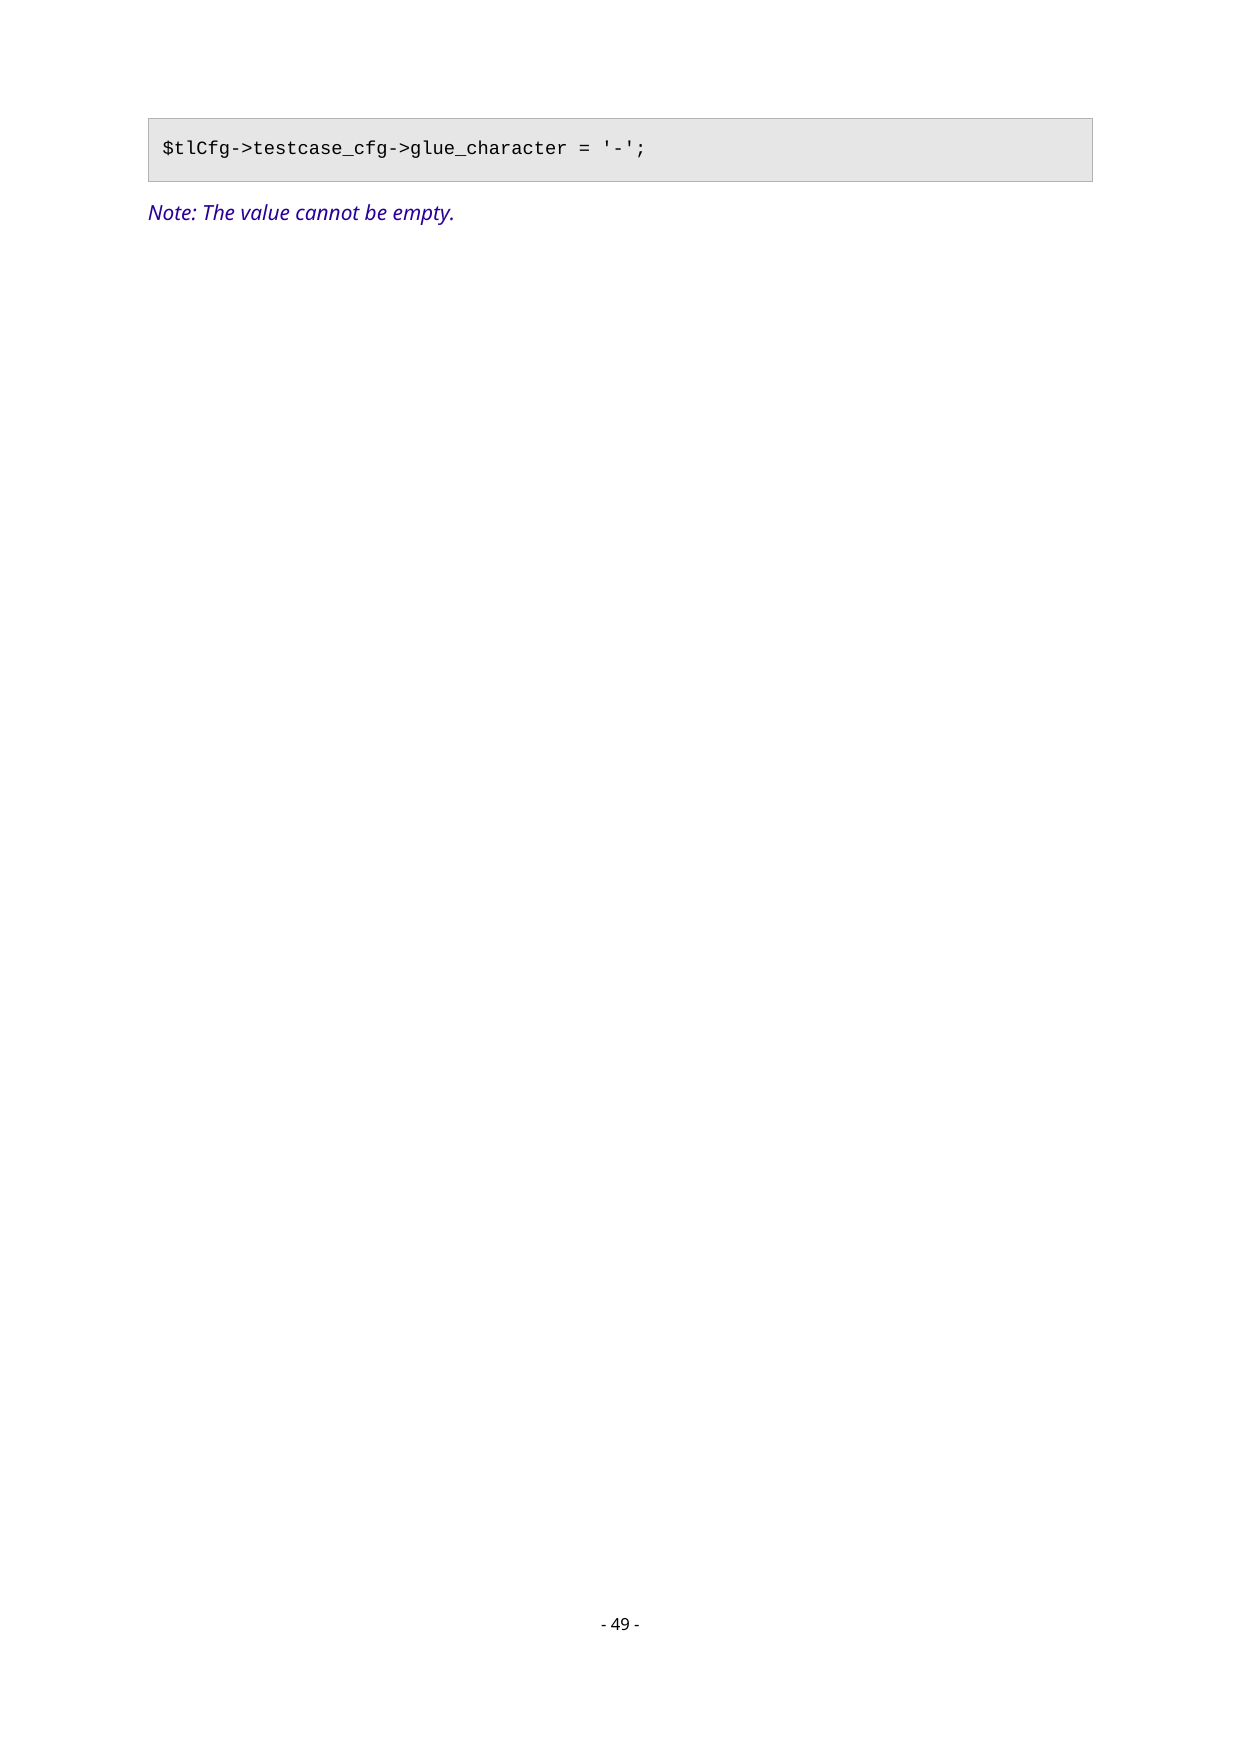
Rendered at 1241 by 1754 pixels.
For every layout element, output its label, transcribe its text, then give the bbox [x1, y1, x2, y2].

text Note: The value cannot be empty. [148, 198, 1122, 227]
text $tlCfg->testcase_cfg->glue_character = '-'; [149, 119, 1092, 181]
